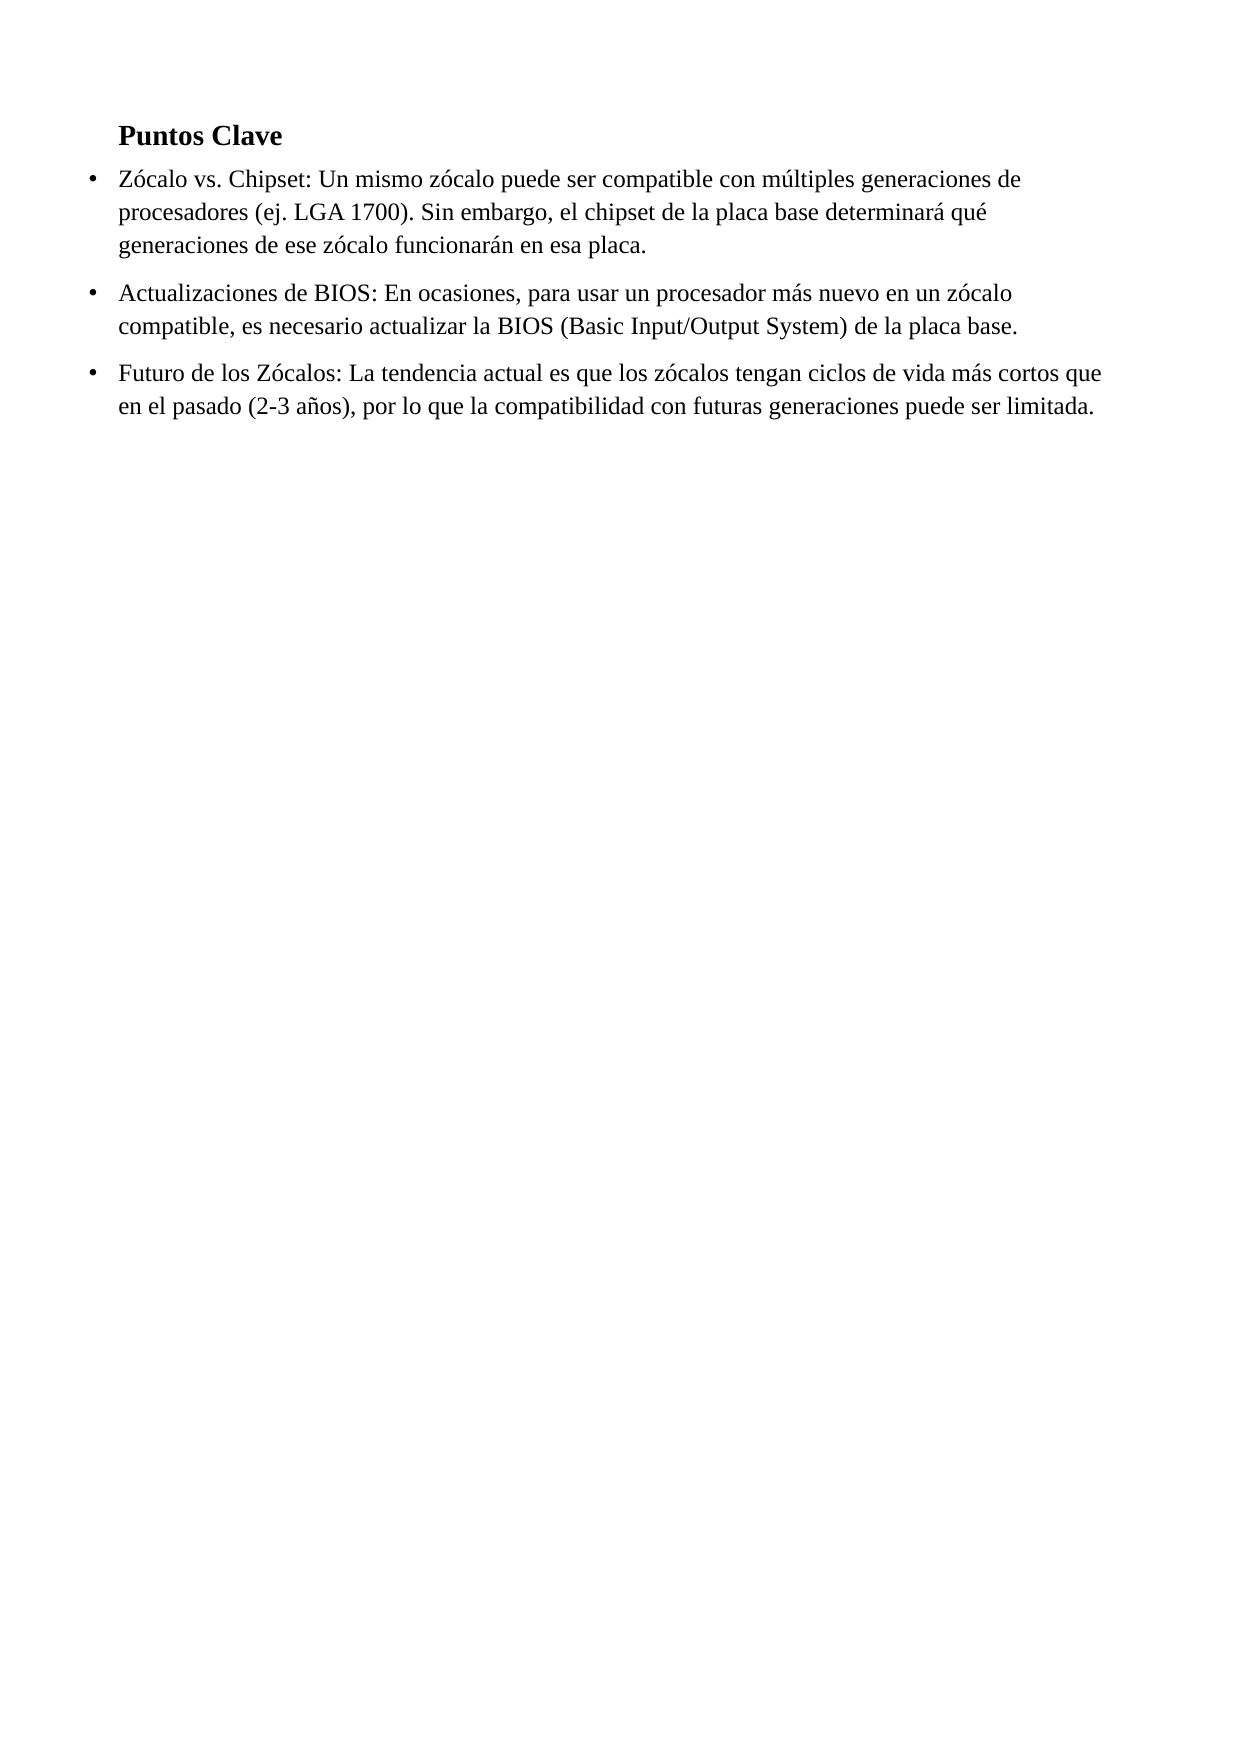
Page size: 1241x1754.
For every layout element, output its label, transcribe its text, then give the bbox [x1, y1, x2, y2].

list Futuro de los Zócalos: La tendencia actual es que los zócalos tengan ciclos de vida más cortos que en el pasado (2-3 años), por lo que la compatibilidad con futuras generaciones puede ser limitada. [118, 358, 1122, 420]
subtitle Puntos Clave 💡 [118, 118, 1122, 152]
list Zócalo vs. Chipset: Un mismo zócalo puede ser compatible con múltiples generaciones de procesadores (ej. LGA 1700). Sin embargo, el chipset de la placa base determinará qué generaciones de ese zócalo funcionarán en esa placa. [118, 164, 1122, 259]
list Actualizaciones de BIOS: En ocasiones, para usar un procesador más nuevo en un zócalo compatible, es necesario actualizar la BIOS (Basic Input/Output System) de la placa base. 💾 [118, 278, 1122, 339]
